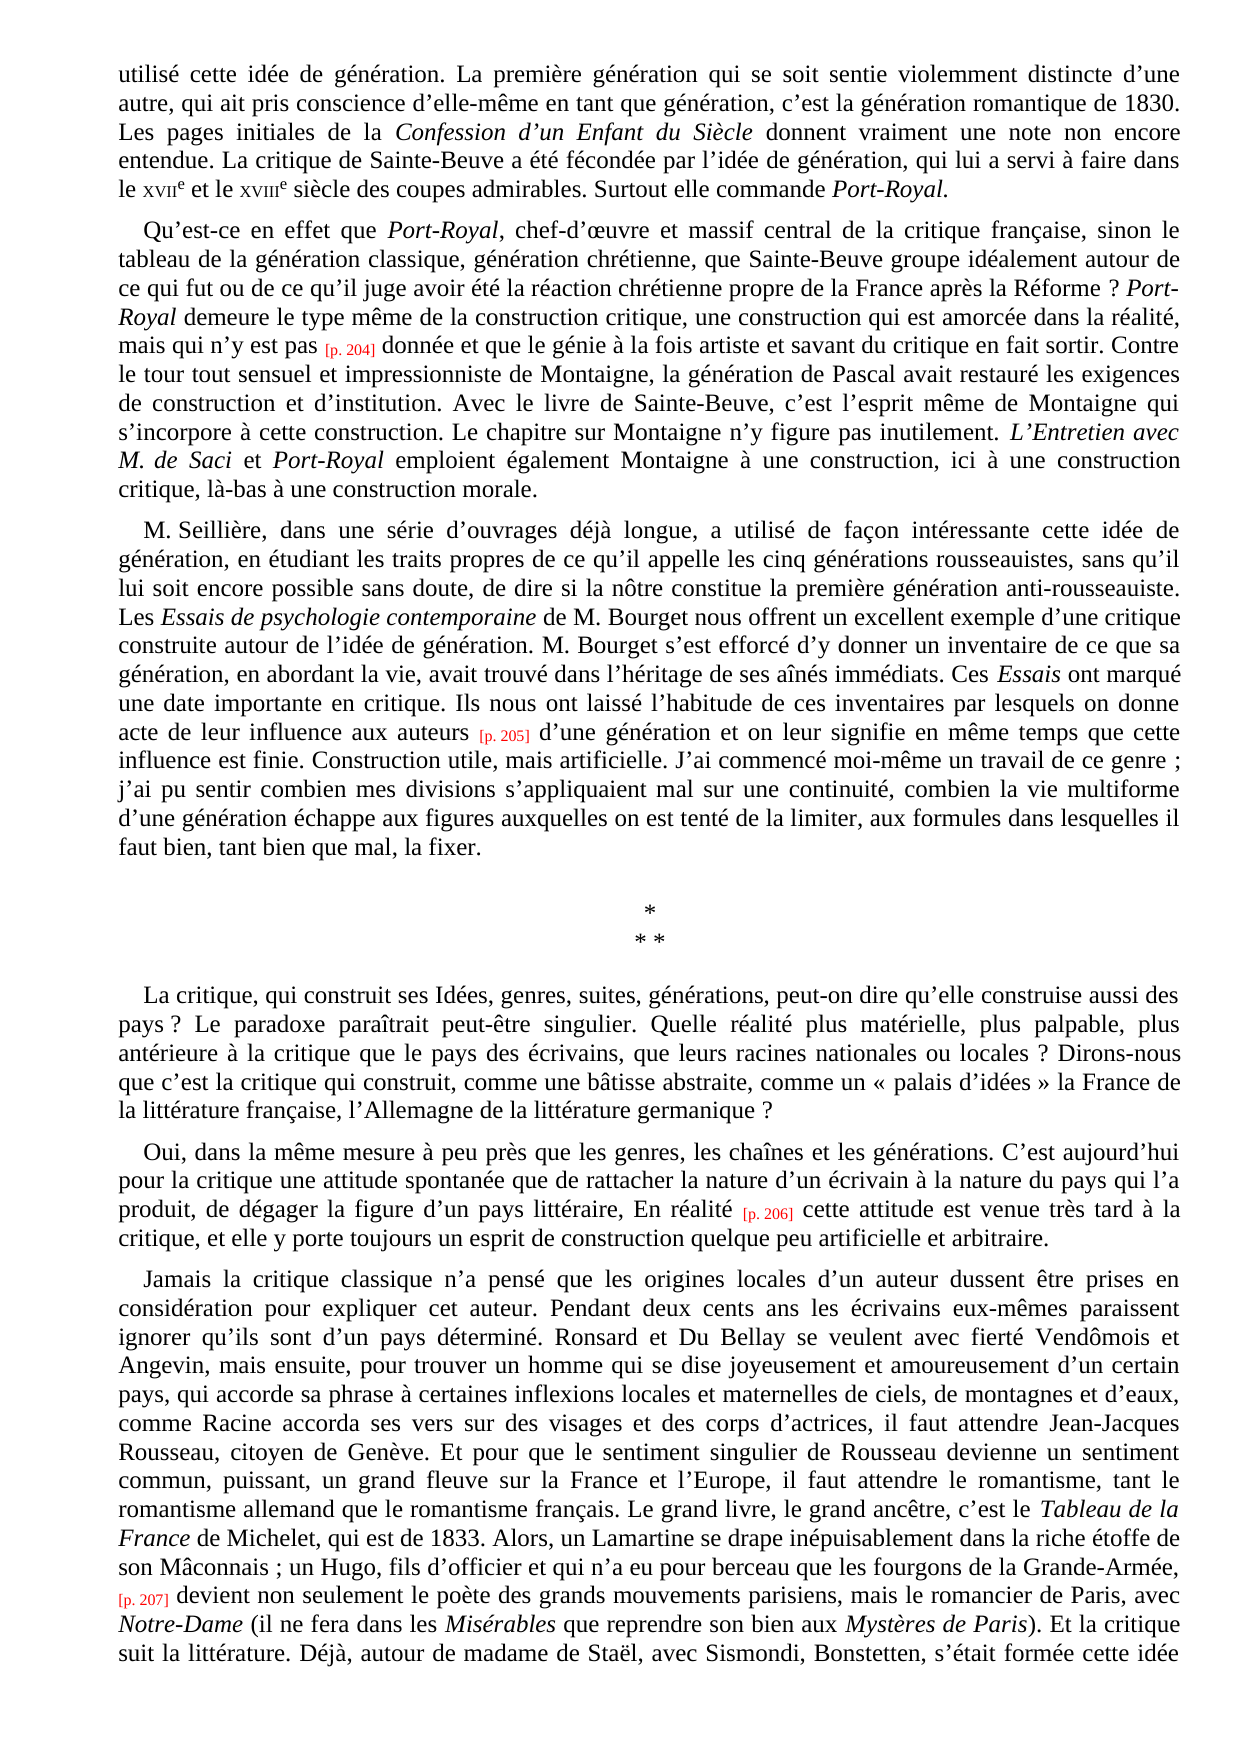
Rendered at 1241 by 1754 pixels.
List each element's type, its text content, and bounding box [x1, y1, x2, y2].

text Oui, dans la même mesure à peu près que les genres, les chaînes et les générations. C’est aujourd’hui pour la critique une attitude spontanée que de rattacher la nature d’un écrivain à la nature du pays qui l’a produit, de dégager la figure d’un pays littéraire, En réalité [p. 206] cette attitude est venue très tard à la critique, et elle y porte toujours un esprit de construction quelque peu artificielle et arbitraire. [118, 1137, 1181, 1252]
text Jamais la critique classique n’a pensé que les origines locales d’un auteur dussent être prises en considération pour expliquer cet auteur. Pendant deux cents ans les écrivains eux-mêmes paraissent ignorer qu’ils sont d’un pays déterminé. Ronsard et Du Bellay se veulent avec fierté Vendômois et Angevin, mais ensuite, pour trouver un homme qui se dise joyeusement et amoureusement d’un certain pays, qui accorde sa phrase à certaines inflexions locales et maternelles de ciels, de montagnes et d’eaux, comme Racine accorda ses vers sur des visages et des corps d’actrices, il faut attendre Jean-Jacques Rousseau, citoyen de Genève. Et pour que le sentiment singulier de Rousseau devienne un sentiment commun, puissant, un grand fleuve sur la France et l’Europe, il faut attendre le romantisme, tant le romantisme allemand que le romantisme français. Le grand livre, le grand ancêtre, c’est le Tableau de la France de Michelet, qui est de 1833. Alors, un Lamartine se drape inépuisablement dans la riche étoffe de son Mâconnais ; un Hugo, fils d’officier et qui n’a eu pour berceau que les fourgons de la Grande-Armée, [p. 207] devient non seulement le poète des grands mouvements parisiens, mais le romancier de Paris, avec Notre-Dame (il ne fera dans les Misérables que reprendre son bien aux Mystères de Paris). Et la critique suit la littérature. Déjà, autour de madame de Staël, avec Sismondi, Bonstetten, s’était formée cette idée [118, 1264, 1181, 1667]
text utilisé cette idée de génération. La première génération qui se soit sentie violemment distincte d’une autre, qui ait pris conscience d’elle-même en tant que génération, c’est la génération romantique de 1830. Les pages initiales de la Confession d’un Enfant du Siècle donnent vraiment une note non encore entendue. La critique de Sainte-Beuve a été fécondée par l’idée de génération, qui lui a servi à faire dans le xviie et le xviiie siècle des coupes admirables. Surtout elle commande Port-Royal. [118, 59, 1181, 203]
text Qu’est-ce en effet que Port-Royal, chef-d’œuvre et massif central de la critique française, sinon le tableau de la génération classique, génération chrétienne, que Sainte-Beuve groupe idéalement autour de ce qui fut ou de ce qu’il juge avoir été la réaction chrétienne propre de la France après la Réforme ? Port-Royal demeure le type même de la construction critique, une construction qui est amorcée dans la réalité, mais qui n’y est pas [p. 204] donnée et que le génie à la fois artiste et savant du critique en fait sortir. Contre le tour tout sensuel et impressionniste de Montaigne, la génération de Pascal avait restauré les exigences de construction et d’institution. Avec le livre de Sainte-Beuve, c’est l’esprit même de Montaigne qui s’incorpore à cette construction. Le chapitre sur Montaigne n’y figure pas inutilement. L’Entretien avec M. de Saci et Port-Royal emploient également Montaigne à une construction, ici à une construction critique, là-bas à une construction morale. [118, 215, 1181, 503]
text La critique, qui construit ses Idées, genres, suites, générations, peut-on dire qu’elle construise aussi des pays ? Le paradoxe paraîtrait peut-être singulier. Quelle réalité plus matérielle, plus palpable, plus antérieure à la critique que le pays des écrivains, que leurs racines nationales ou locales ? Dirons-nous que c’est la critique qui construit, comme une bâtisse abstraite, comme un « palais d’idées » la France de la littérature française, l’Allemagne de la littérature germanique ? [118, 980, 1181, 1124]
text * * * [118, 898, 1181, 955]
text M. Seillière, dans une série d’ouvrages déjà longue, a utilisé de façon intéressante cette idée de génération, en étudiant les traits propres de ce qu’il appelle les cinq générations rousseauistes, sans qu’il lui soit encore possible sans doute, de dire si la nôtre constitue la première génération anti-rousseauiste. Les Essais de psychologie contemporaine de M. Bourget nous offrent un excellent exemple d’une critique construite autour de l’idée de génération. M. Bourget s’est efforcé d’y donner un inventaire de ce que sa génération, en abordant la vie, avait trouvé dans l’héritage de ses aînés immédiats. Ces Essais ont marqué une date importante en critique. Ils nous ont laissé l’habitude de ces inventaires par lesquels on donne acte de leur influence aux auteurs [p. 205] d’une génération et on leur signifie en même temps que cette influence est finie. Construction utile, mais artificielle. J’ai commencé moi-même un travail de ce genre ; j’ai pu sentir combien mes divisions s’appliquaient mal sur une continuité, combien la vie multiforme d’une génération échappe aux figures auxquelles on est tenté de la limiter, aux formules dans lesquelles il faut bien, tant bien que mal, la fixer. [118, 515, 1181, 860]
